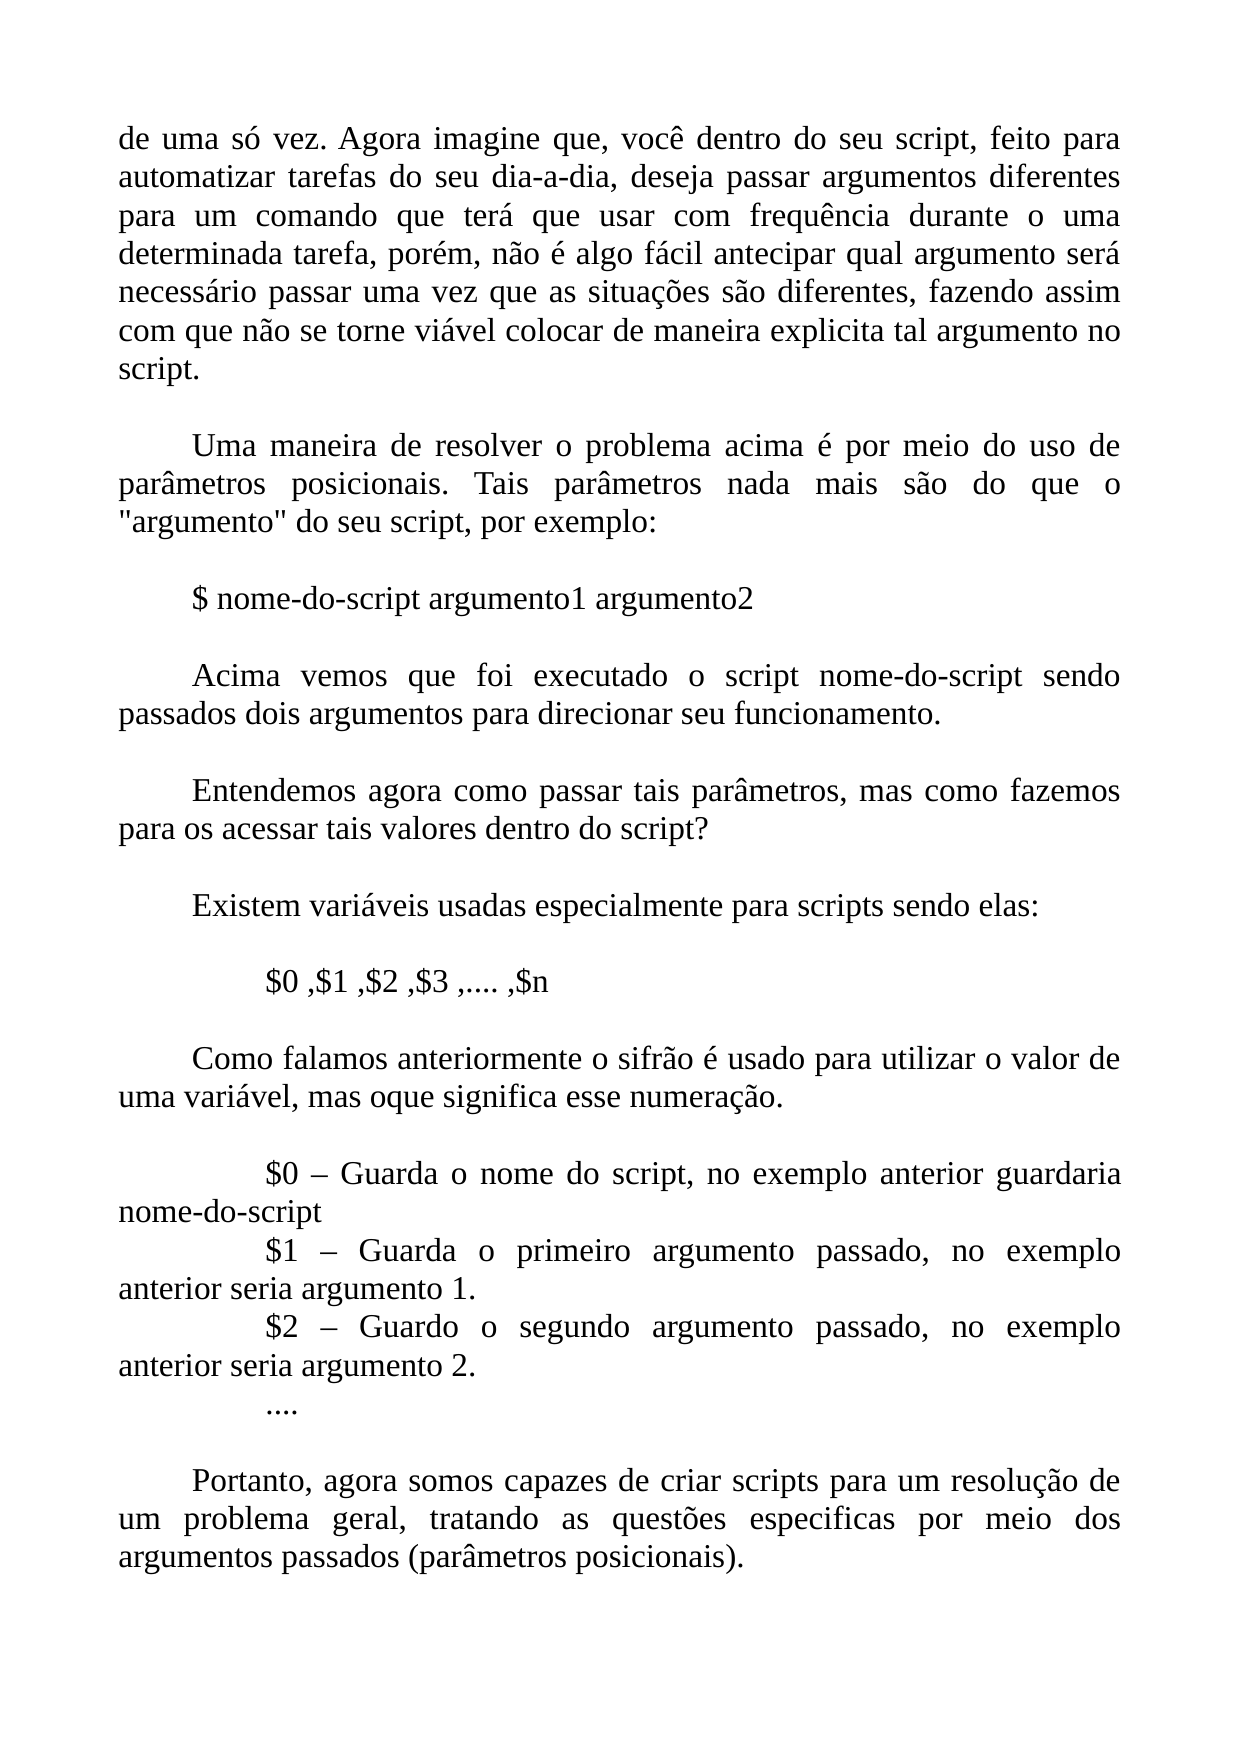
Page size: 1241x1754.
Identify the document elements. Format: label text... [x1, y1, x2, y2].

text $0 – Guarda o nome do script, no exemplo anterior guardaria nome-do-script [118, 1153, 1122, 1230]
text Acima vemos que foi executado o script nome-do-script sendo passados dois argumentos para direcionar seu funcionamento. [118, 655, 1122, 731]
text $ nome-do-script argumento1 argumento2 [118, 578, 1122, 616]
text Como falamos anteriormente o sifrão é usado para utilizar o valor de uma variável, mas oque significa esse numeração. [118, 1038, 1122, 1115]
text $1 – Guarda o primeiro argumento passado, no exemplo anterior seria argumento 1. [118, 1230, 1122, 1306]
text Uma maneira de resolver o problema acima é por meio do uso de parâmetros posicionais. Tais parâmetros nada mais são do que o "argumento" do seu script, por exemplo: [118, 425, 1122, 540]
text $2 – Guardo o segundo argumento passado, no exemplo anterior seria argumento 2. [118, 1306, 1122, 1383]
text .... [118, 1383, 1122, 1421]
text Portanto, agora somos capazes de criar scripts para um resolução de um problema geral, tratando as questões especificas por meio dos argumentos passados (parâmetros posicionais). [118, 1460, 1122, 1575]
text $0 ,$1 ,$2 ,$3 ,.... ,$n [118, 961, 1122, 1000]
text Entendemos agora como passar tais parâmetros, mas como fazemos para os acessar tais valores dentro do script? [118, 770, 1122, 846]
text Existem variáveis usadas especialmente para scripts sendo elas: [118, 885, 1122, 923]
text de uma só vez. Agora imagine que, você dentro do seu script, feito para automatizar tarefas do seu dia-a-dia, deseja passar argumentos diferentes para um comando que terá que usar com frequência durante o uma determinada tarefa, porém, não é algo fácil antecipar qual argumento será necessário passar uma vez que as situações são diferentes, fazendo assim com que não se torne viável colocar de maneira explicita tal argumento no script. [118, 118, 1122, 386]
